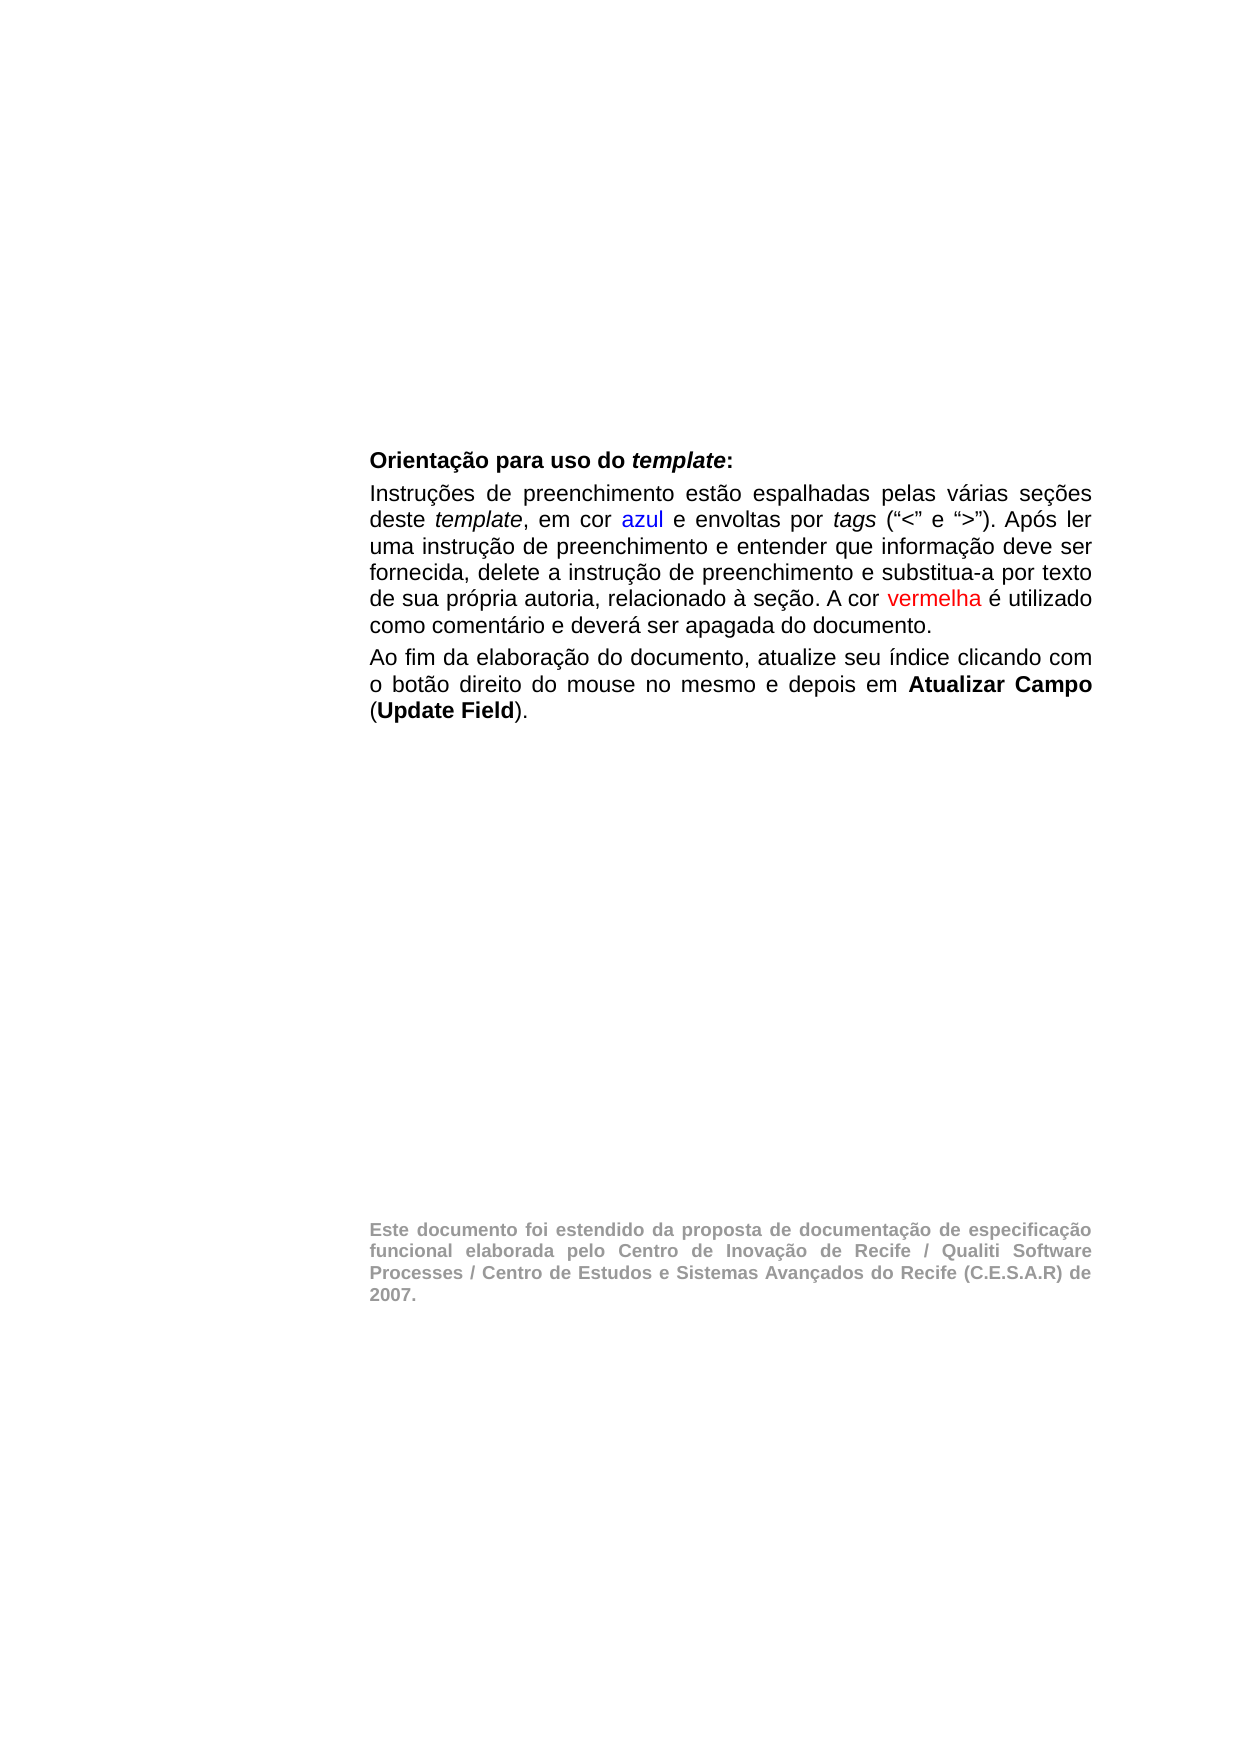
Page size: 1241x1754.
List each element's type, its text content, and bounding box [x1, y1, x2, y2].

text Orientação para uso do template: [369, 447, 1092, 474]
text Instruções de preenchimento estão espalhadas pelas várias seções deste template, em cor azul e envoltas por tags (“<” e “>”). Após ler uma instrução de preenchimento e entender que informação deve ser fornecida, delete a instrução de preenchimento e substitua-a por texto de sua própria autoria, relacionado à seção. A cor vermelha é utilizado como comentário e deverá ser apagada do documento. [369, 480, 1092, 638]
text Ao fim da elaboração do documento, atualize seu índice clicando com o botão direito do mouse no mesmo e depois em Atualizar Campo (Update Field). [369, 644, 1092, 723]
text Este documento foi estendido da proposta de documentação de especificação funcional elaborada pelo Centro de Inovação de Recife / Qualiti Software Processes / Centro de Estudos e Sistemas Avançados do Recife (C.E.S.A.R) de 2007. [369, 1219, 1092, 1305]
